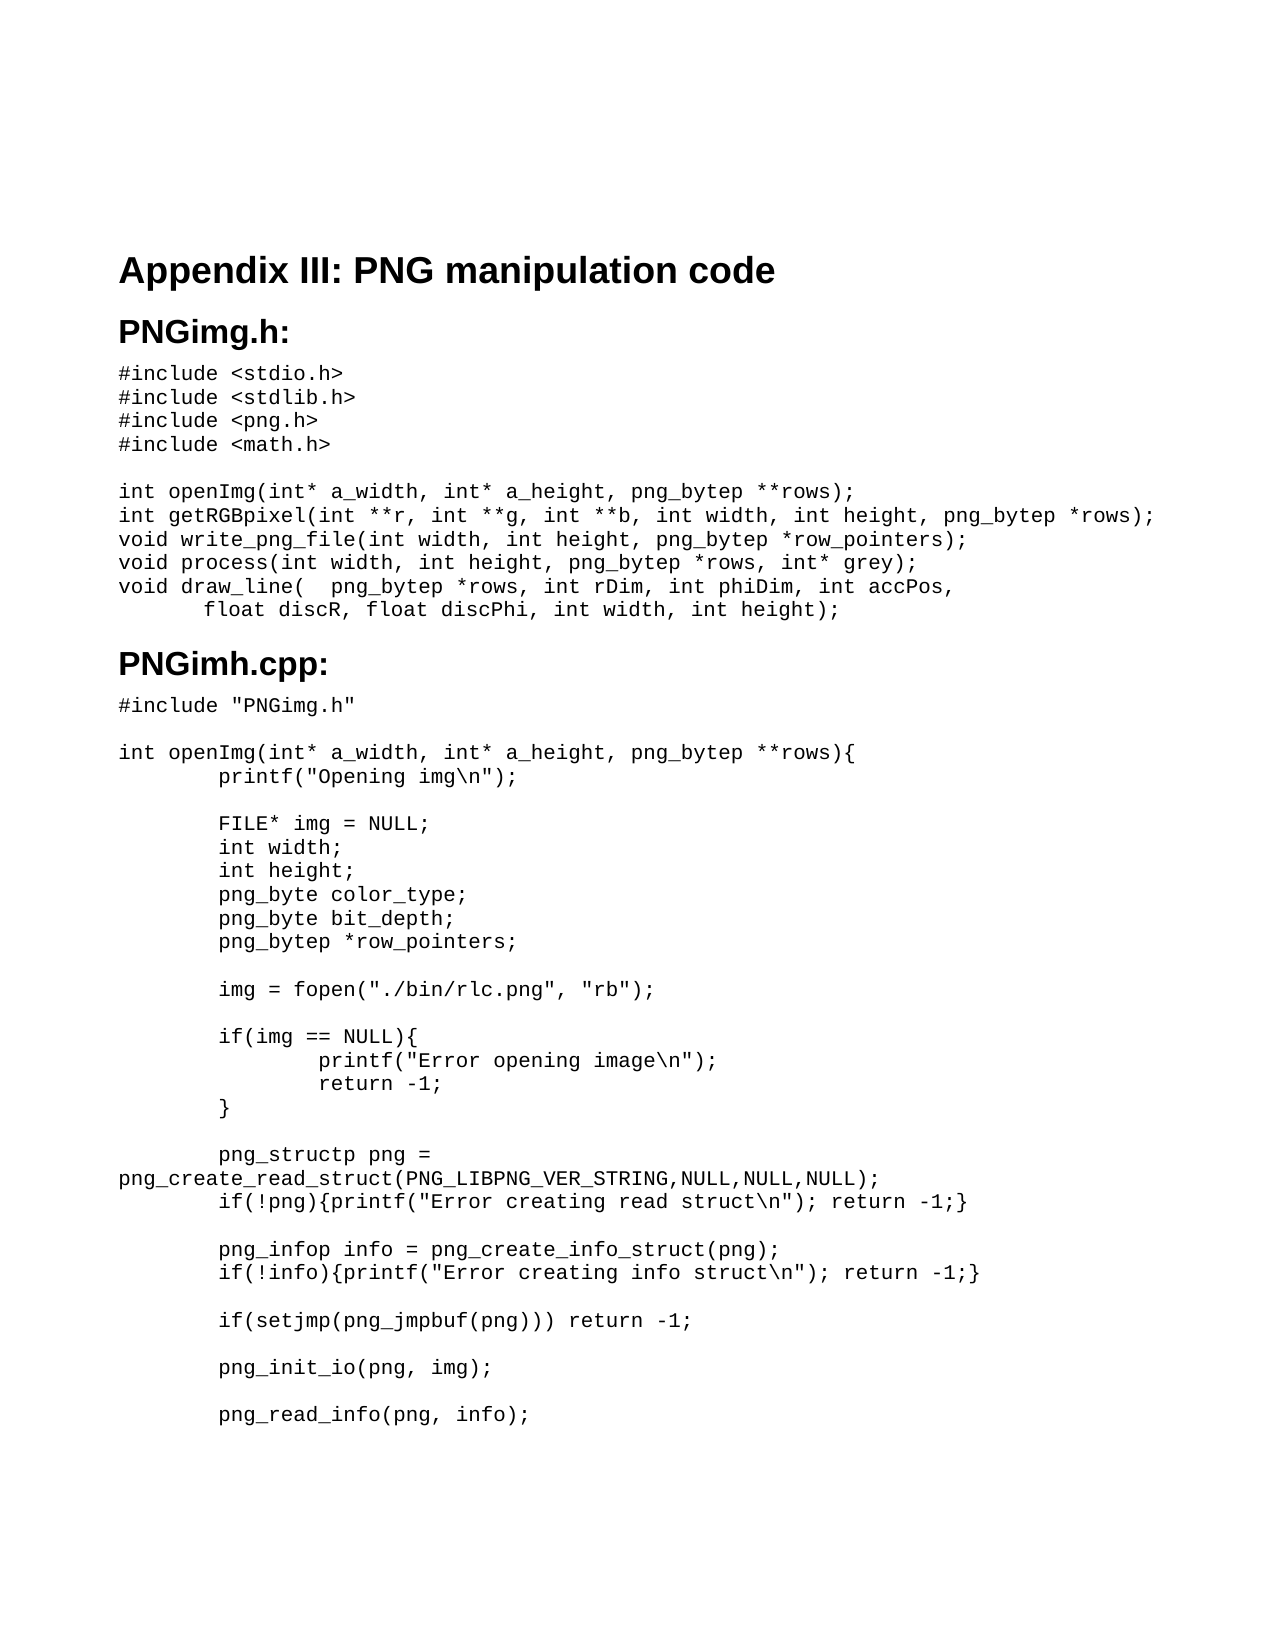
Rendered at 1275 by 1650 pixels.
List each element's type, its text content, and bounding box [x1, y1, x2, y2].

text void draw_line( png_bytep *rows, int rDim, int phiDim, int accPos, [118, 576, 1157, 599]
text int openImg(int* a_width, int* a_height, png_bytep **rows); [118, 481, 1157, 505]
text if(!png){printf("Error creating read struct\n"); return -1;} [118, 1191, 1157, 1215]
text void process(int width, int height, png_bytep *rows, int* grey); [118, 552, 1157, 576]
text int height; [118, 860, 1157, 884]
text printf("Opening img\n"); [118, 766, 1157, 789]
subtitle PNGimg.h: [118, 312, 1157, 351]
text printf("Error opening image\n"); [118, 1049, 1157, 1073]
text if(!info){printf("Error creating info struct\n"); return -1;} [118, 1262, 1157, 1286]
text png_byte color_type; [118, 884, 1157, 908]
text if(setjmp(png_jmpbuf(png))) return -1; [118, 1310, 1157, 1333]
text png_structp png = png_create_read_struct(PNG_LIBPNG_VER_STRING,NULL,NULL,NULL); [118, 1144, 1157, 1191]
text #include <png.h> [118, 410, 1157, 434]
text png_bytep *row_pointers; [118, 931, 1157, 955]
text png_read_info(png, info); [118, 1404, 1157, 1428]
text int width; [118, 837, 1157, 860]
text png_byte bit_depth; [118, 908, 1157, 931]
text int getRGBpixel(int **r, int **g, int **b, int width, int height, png_bytep *rows); [118, 505, 1157, 528]
text float discR, float discPhi, int width, int height); [118, 599, 1157, 623]
text #include <stdlib.h> [118, 387, 1157, 410]
subtitle PNGimh.cpp: [118, 644, 1157, 682]
subtitle Appendix III: PNG manipulation code [118, 248, 1157, 291]
text png_infop info = png_create_info_struct(png); [118, 1239, 1157, 1262]
text int openImg(int* a_width, int* a_height, png_bytep **rows){ [118, 742, 1157, 766]
text FILE* img = NULL; [118, 813, 1157, 837]
text png_init_io(png, img); [118, 1357, 1157, 1381]
text img = fopen("./bin/rlc.png", "rb"); [118, 979, 1157, 1002]
text } [118, 1097, 1157, 1121]
text void write_png_file(int width, int height, png_bytep *row_pointers); [118, 528, 1157, 552]
text #include "PNGimg.h" [118, 695, 1157, 718]
text #include <stdio.h> [118, 363, 1157, 387]
text if(img == NULL){ [118, 1026, 1157, 1049]
text #include <math.h> [118, 434, 1157, 458]
text return -1; [118, 1073, 1157, 1097]
